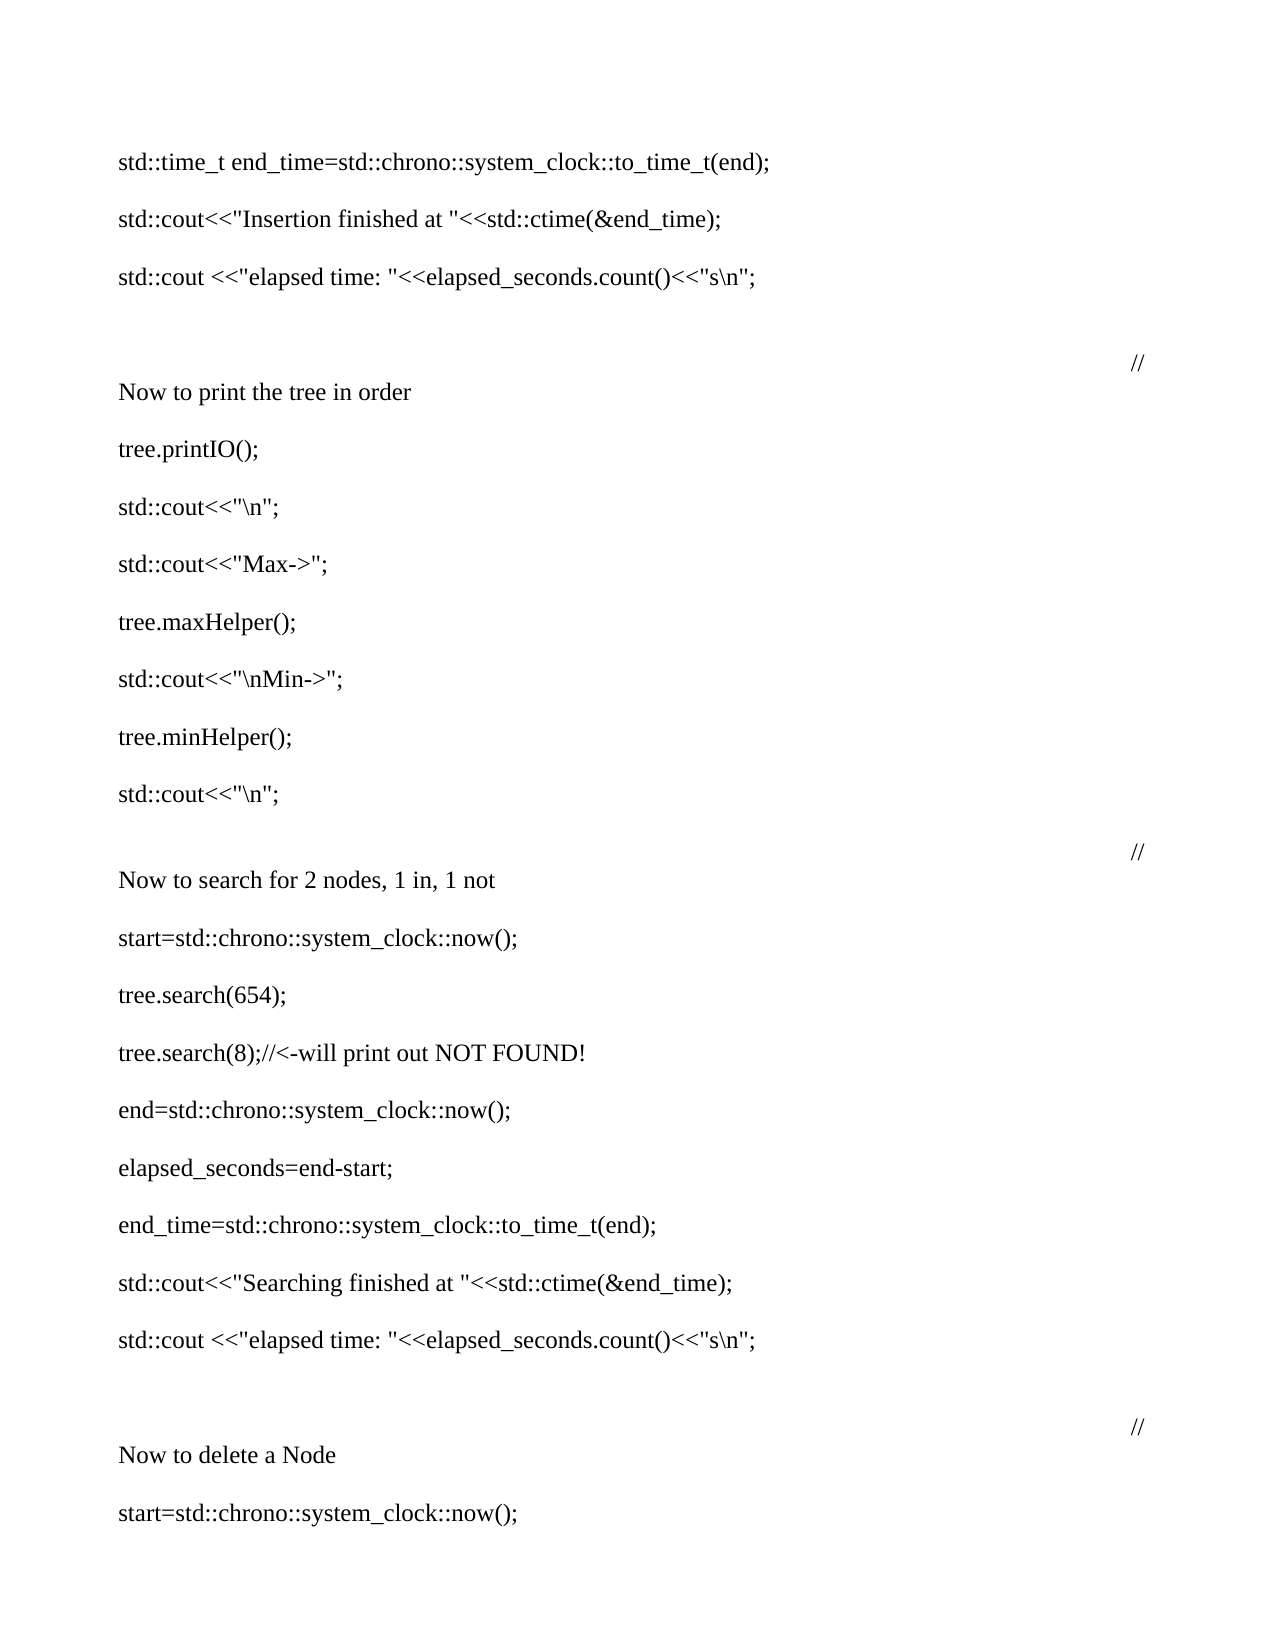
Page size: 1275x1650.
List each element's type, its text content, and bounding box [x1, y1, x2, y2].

text tree.maxHelper(); [118, 578, 1157, 636]
text //Now to search for 2 nodes, 1 in, 1 not [118, 837, 1157, 894]
text start=std::chrono::system_clock::now(); [118, 1469, 1157, 1527]
text std::cout<<"Max->"; [118, 521, 1157, 578]
text end=std::chrono::system_clock::now(); [118, 1067, 1157, 1124]
text //Now to delete a Node [118, 1412, 1157, 1469]
text std::cout<<"\nMin->"; [118, 636, 1157, 693]
text tree.search(654); [118, 952, 1157, 1009]
text tree.printIO(); [118, 406, 1157, 463]
text end_time=std::chrono::system_clock::to_time_t(end); [118, 1182, 1157, 1239]
text std::time_t end_time=std::chrono::system_clock::to_time_t(end); [118, 118, 1157, 176]
text std::cout<<"Searching finished at "<<std::ctime(&end_time); [118, 1239, 1157, 1297]
text //Now to print the tree in order [118, 348, 1157, 406]
text tree.search(8);//<-will print out NOT FOUND! [118, 1009, 1157, 1067]
text std::cout<<"\n"; [118, 751, 1157, 808]
text std::cout <<"elapsed time: "<<elapsed_seconds.count()<<"s\n"; [118, 1297, 1157, 1354]
text std::cout<<"\n"; [118, 463, 1157, 521]
text tree.minHelper(); [118, 693, 1157, 751]
text std::cout <<"elapsed time: "<<elapsed_seconds.count()<<"s\n"; [118, 233, 1157, 291]
text elapsed_seconds=end-start; [118, 1124, 1157, 1182]
text std::cout<<"Insertion finished at "<<std::ctime(&end_time); [118, 176, 1157, 233]
text start=std::chrono::system_clock::now(); [118, 894, 1157, 952]
